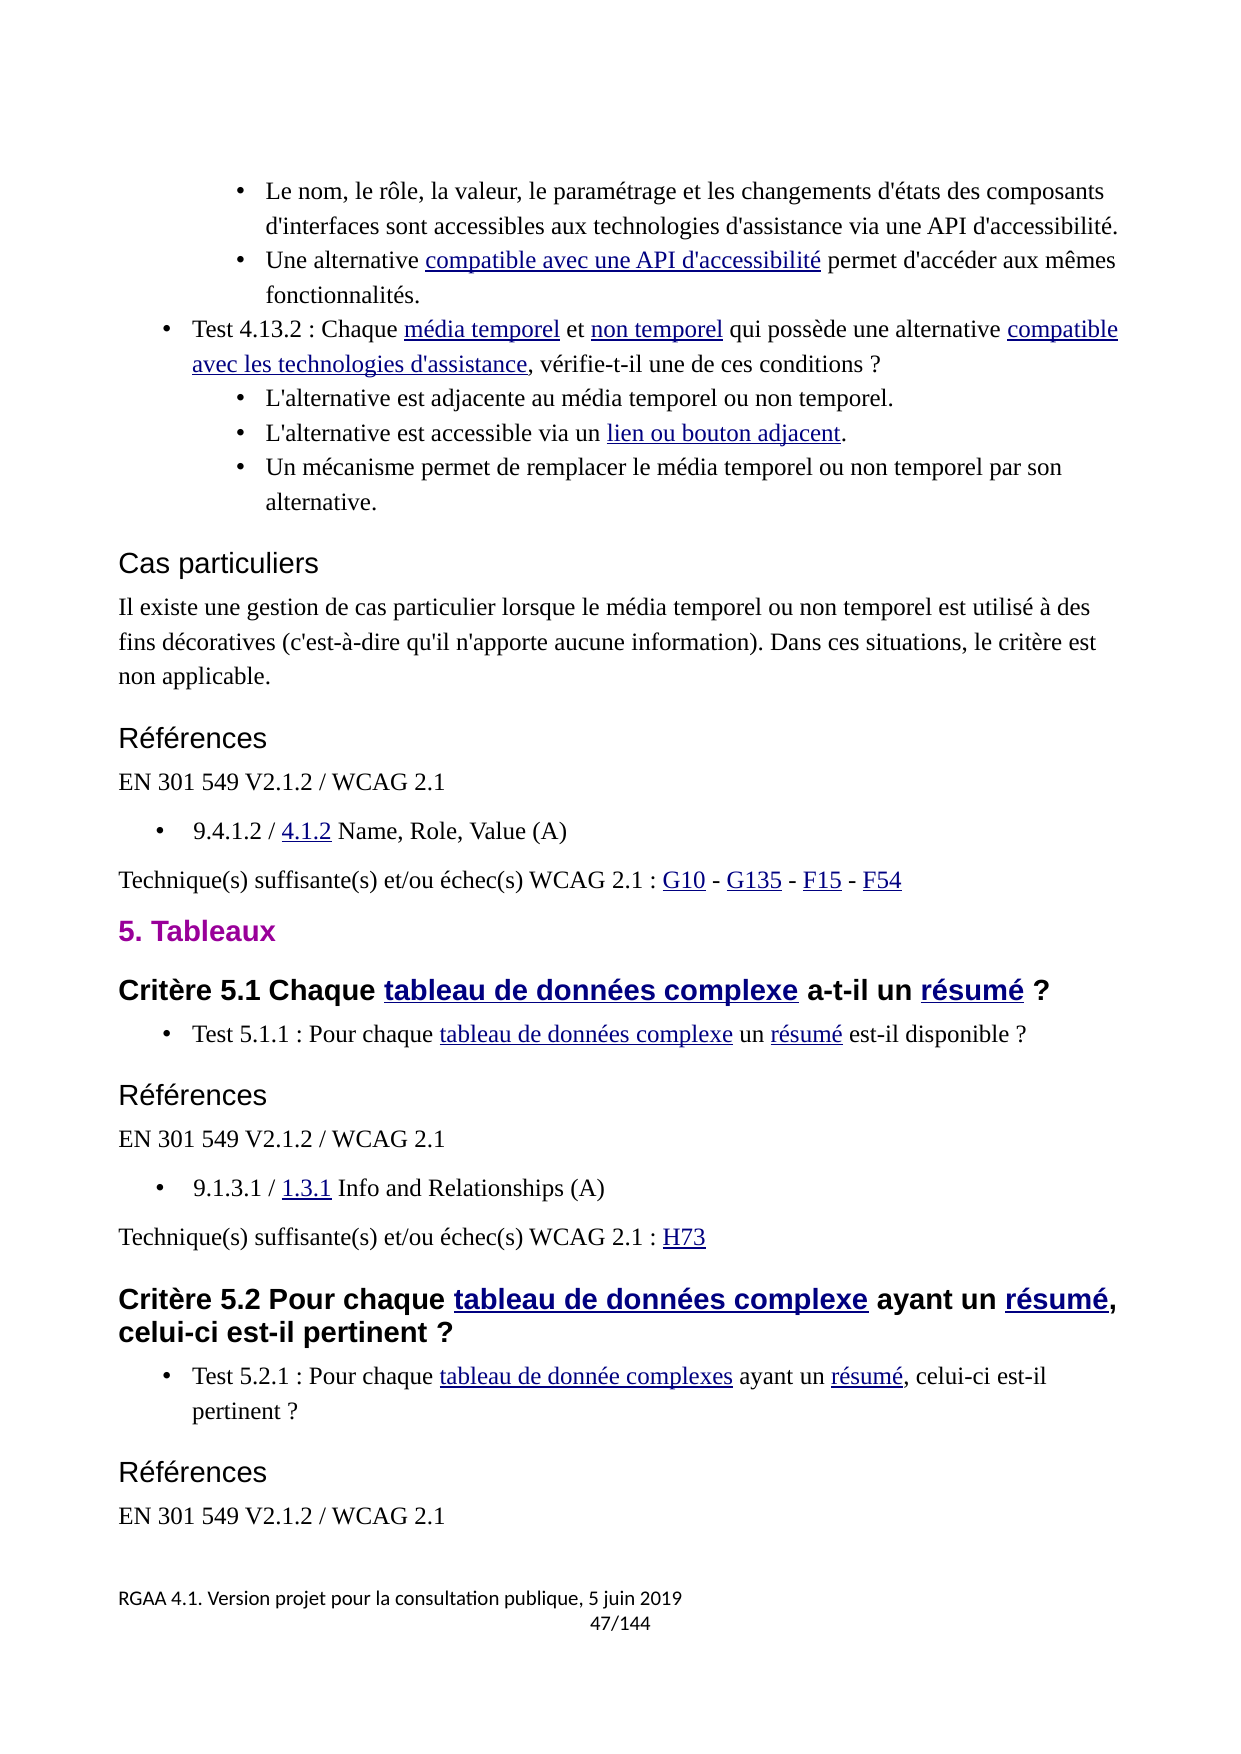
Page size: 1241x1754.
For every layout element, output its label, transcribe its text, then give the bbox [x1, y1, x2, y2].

list Une alternative compatible avec une API d'accessibilité permet d'accéder aux mêmes fonctionnalités. [236, 245, 1122, 308]
subtitle 5. Tableaux [118, 914, 1122, 948]
list Test 5.1.1 : Pour chaque tableau de données complexe un résumé est-il disponible ? [162, 1019, 1122, 1047]
text EN 301 549 V2.1.2 / WCAG 2.1 [118, 1501, 1122, 1530]
subtitle Références [118, 721, 1122, 754]
list L'alternative est adjacente au média temporel ou non temporel. [236, 383, 1122, 412]
subtitle Critère 5.2 Pour chaque tableau de données complexe ayant un résumé, celui-ci est-il pertinent ? [118, 1282, 1122, 1349]
text EN 301 549 V2.1.2 / WCAG 2.1 [118, 1124, 1122, 1153]
text Technique(s) suffisante(s) et/ou échec(s) WCAG 2.1 : H73 [118, 1222, 1122, 1251]
list Un mécanisme permet de remplacer le média temporel ou non temporel par son alternative. [236, 452, 1122, 515]
text Technique(s) suffisante(s) et/ou échec(s) WCAG 2.1 : G10 - G135 - F15 - F54 [118, 865, 1122, 893]
text EN 301 549 V2.1.2 / WCAG 2.1 [118, 767, 1122, 795]
list 9.4.1.2 / 4.1.2 Name, Role, Value (A) [156, 816, 1122, 844]
subtitle Critère 5.1 Chaque tableau de données complexe a-t-il un résumé ? [118, 973, 1122, 1006]
text Il existe une gestion de cas particulier lorsque le média temporel ou non temporel est utilisé à des fins décoratives (c'est-à-dire qu'il n'apporte aucune information). Dans ces situations, le critère est non applicable. [118, 592, 1122, 690]
subtitle Références [118, 1078, 1122, 1112]
subtitle Références [118, 1455, 1122, 1489]
list Test 5.2.1 : Pour chaque tableau de donnée complexes ayant un résumé, celui-ci est-il pertinent ? [162, 1361, 1122, 1424]
subtitle Cas particuliers [118, 546, 1122, 580]
list 9.1.3.1 / 1.3.1 Info and Relationships (A) [156, 1173, 1122, 1202]
list L'alternative est accessible via un lien ou bouton adjacent. [236, 418, 1122, 446]
list Le nom, le rôle, la valeur, le paramétrage et les changements d'états des composants d'interfaces sont accessibles aux technologies d'assistance via une API d'accessibilité. [236, 176, 1122, 239]
list Test 4.13.2 : Chaque média temporel et non temporel qui possède une alternative compatible avec les technologies d'assistance, vérifie-t-il une de ces conditions ? [162, 314, 1122, 377]
